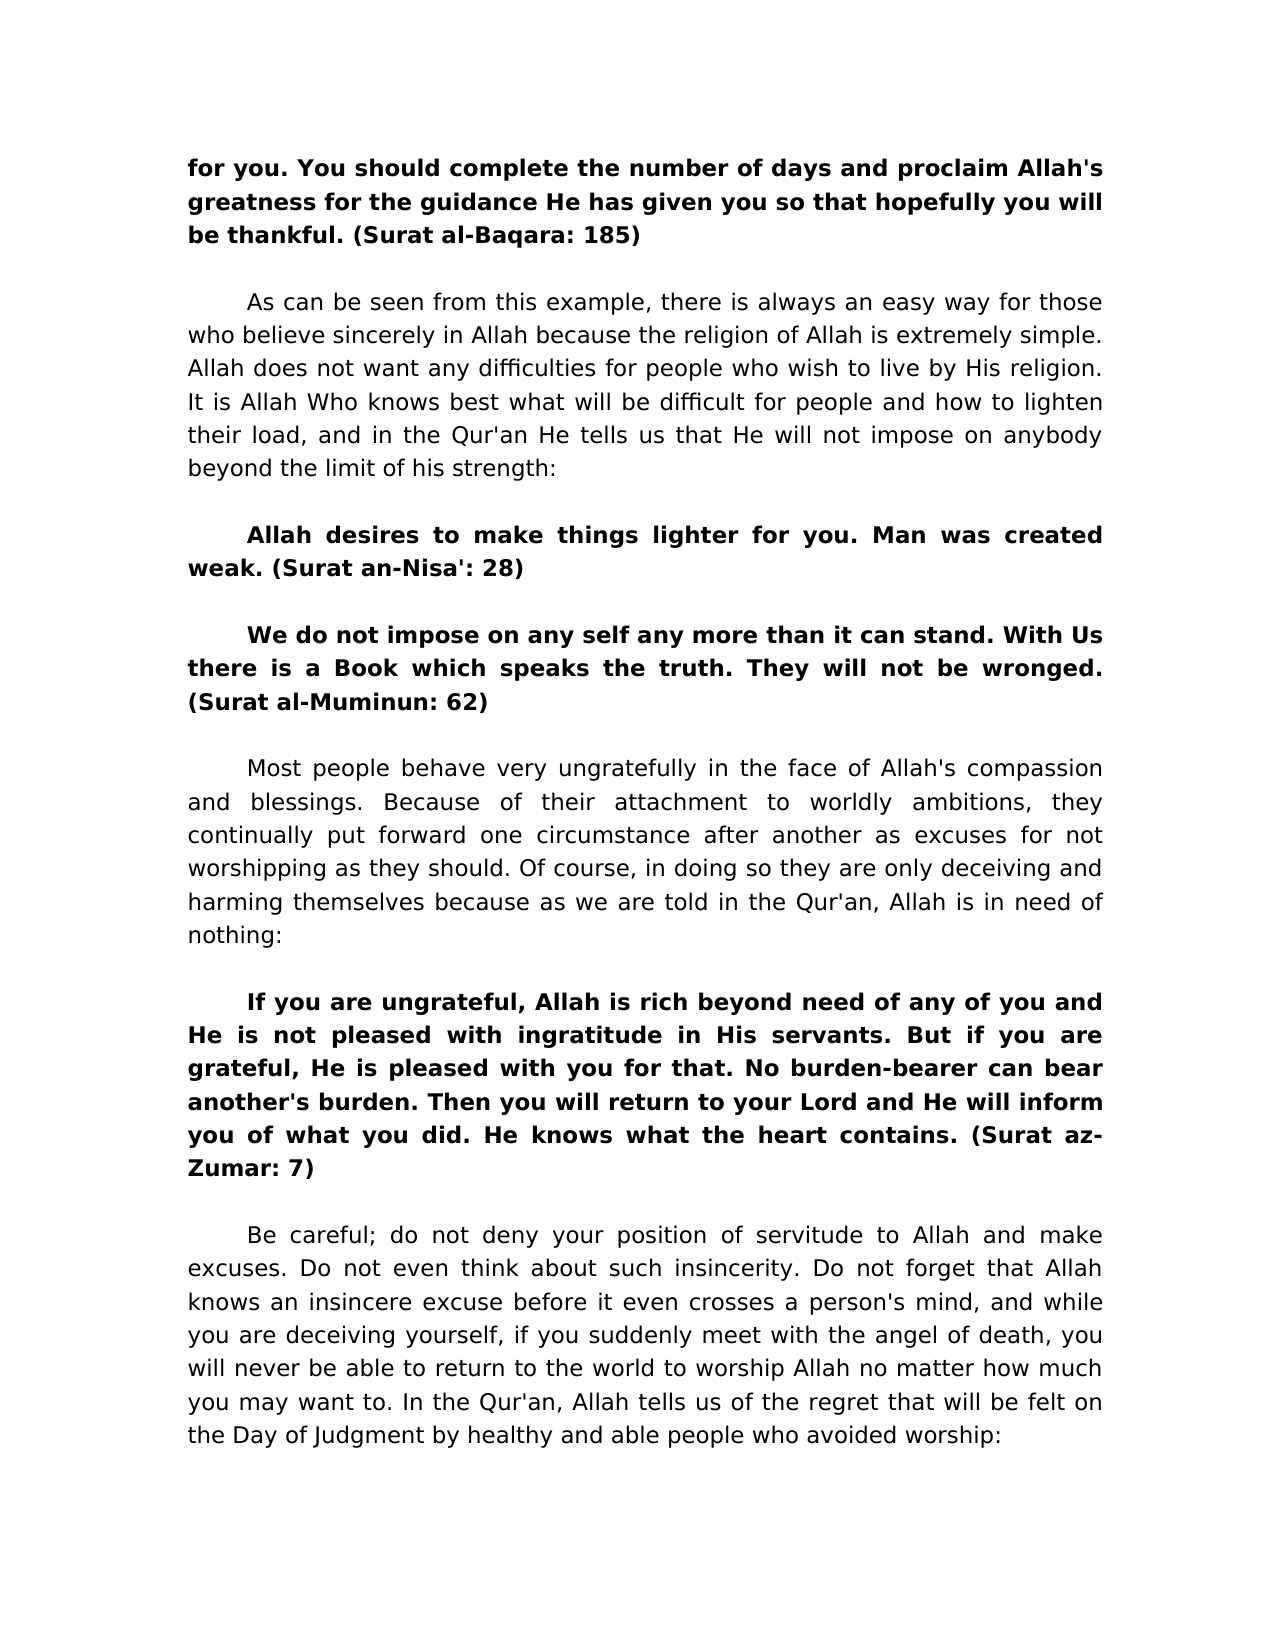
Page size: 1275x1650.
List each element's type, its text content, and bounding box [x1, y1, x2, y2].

text We do not impose on any self any more than it can stand. With Us there is a Book which speaks the truth. They will not be wronged. (Surat al-Muminun: 62) [187, 617, 1104, 717]
text for you. You should complete the number of days and proclaim Allah's greatness for the guidance He has given you so that hopefully you will be thankful. (Surat al-Baqara: 185) [187, 150, 1104, 250]
text Most people behave very ungratefully in the face of Allah's compassion and blessings. Because of their attachment to worldly ambitions, they continually put forward one circumstance after another as excuses for not worshipping as they should. Of course, in doing so they are only deceiving and harming themselves because as we are told in the Qur'an, Allah is in need of nothing: [187, 750, 1104, 950]
text As can be seen from this example, there is always an easy way for those who believe sincerely in Allah because the religion of Allah is extremely simple. Allah does not want any difficulties for people who wish to live by His religion. It is Allah Who knows best what will be difficult for people and how to lighten their load, and in the Qur'an He tells us that He will not impose on anybody beyond the limit of his strength: [187, 283, 1104, 483]
text Be careful; do not deny your position of servitude to Allah and make excuses. Do not even think about such insincerity. Do not forget that Allah knows an insincere excuse before it even crosses a person's mind, and while you are deceiving yourself, if you suddenly meet with the angel of death, you will never be able to return to the world to worship Allah no matter how much you may want to. In the Qur'an, Allah tells us of the regret that will be felt on the Day of Judgment by healthy and able people who avoided worship: [187, 1217, 1104, 1450]
text Allah desires to make things lighter for you. Man was created weak. (Surat an-Nisa': 28) [187, 517, 1104, 583]
text If you are ungrateful, Allah is rich beyond need of any of you and He is not pleased with ingratitude in His servants. But if you are grateful, He is pleased with you for that. No burden-bearer can bear another's burden. Then you will return to your Lord and He will inform you of what you did. He knows what the heart contains. (Surat az-Zumar: 7) [187, 983, 1104, 1183]
